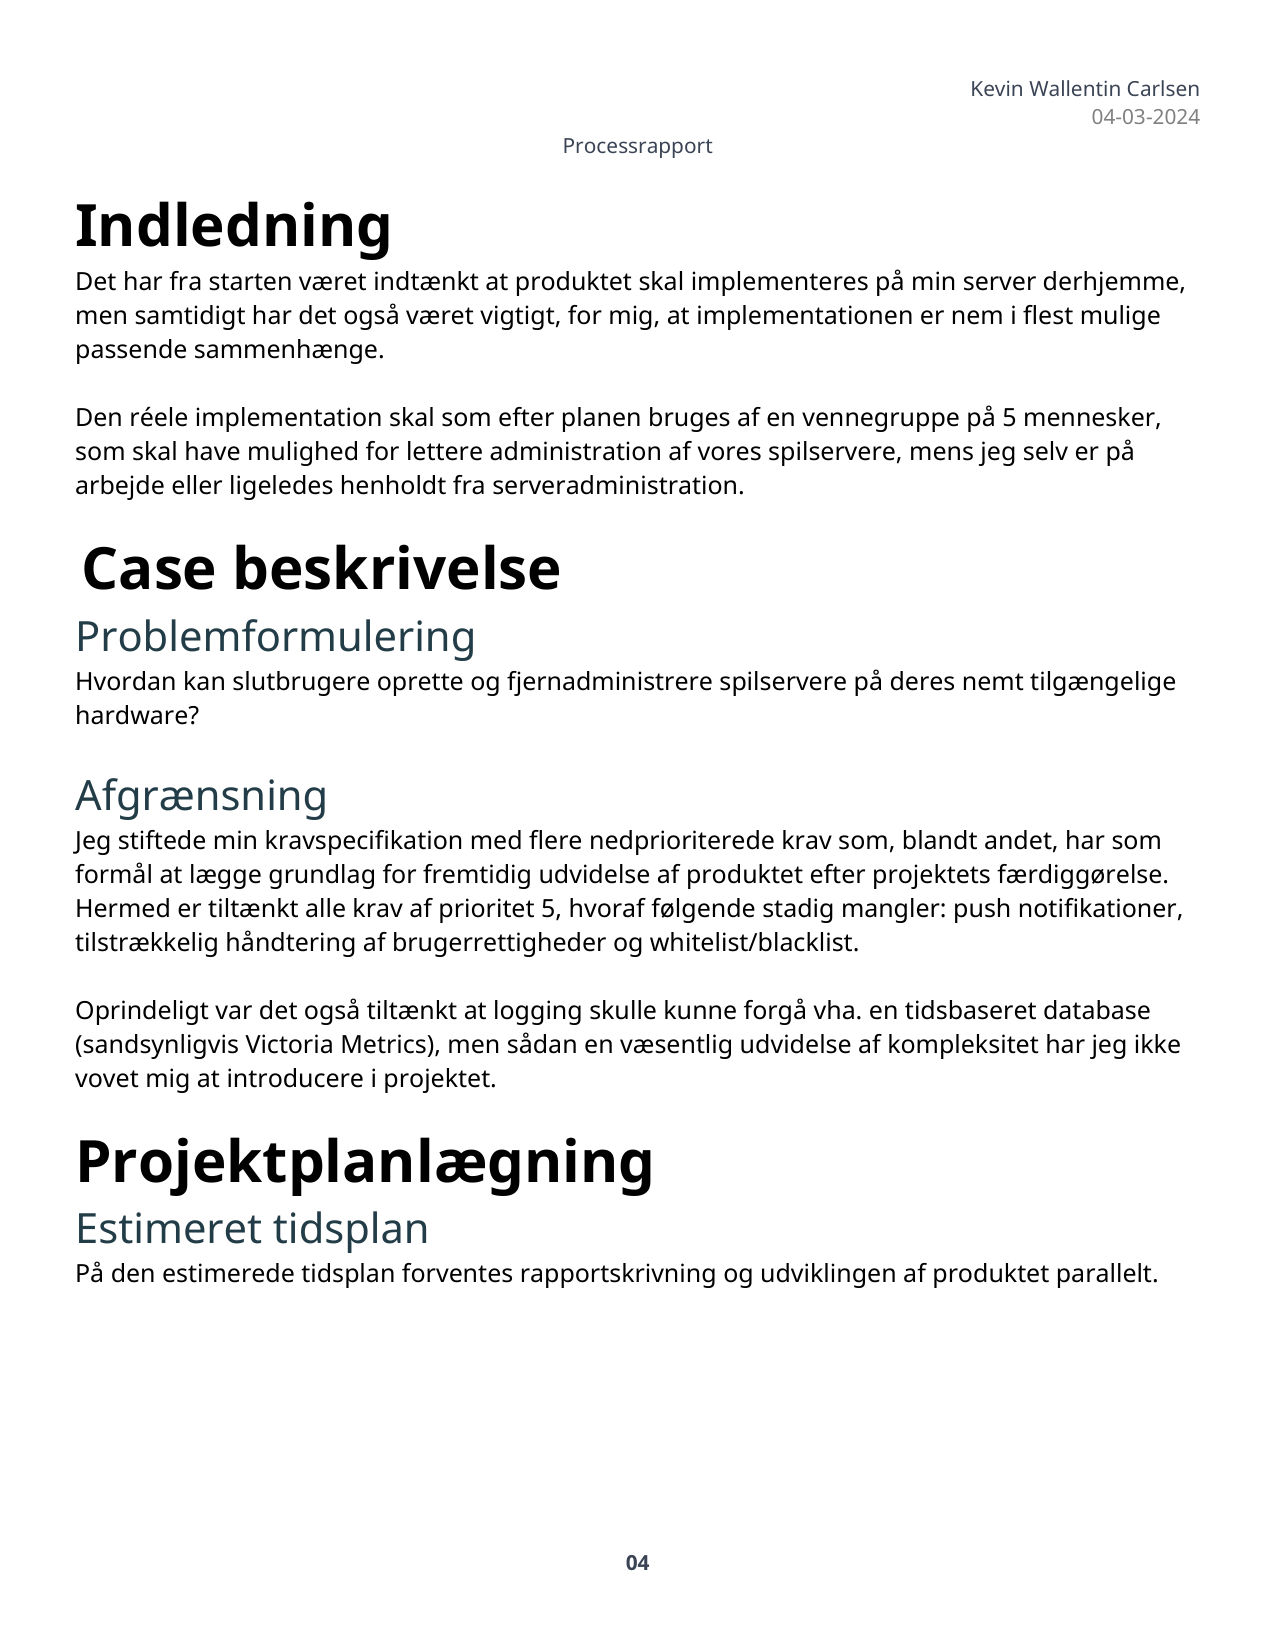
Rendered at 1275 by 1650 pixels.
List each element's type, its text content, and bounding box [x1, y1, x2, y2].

subtitle Afgrænsning [75, 766, 1200, 822]
subtitle Case beskrivelse [75, 527, 1200, 607]
subtitle Problemformulering [75, 607, 1200, 663]
text Det har fra starten været indtænkt at produktet skal implementeres på min server derhjemme, men samtidigt har det også været vigtigt, for mig, at implementationen er nem i flest mulige passende sammenhænge. [75, 264, 1200, 366]
text Hermed er tiltænkt alle krav af prioritet 5, hvoraf følgende stadig mangler: push notifikationer, tilstrækkelig håndtering af brugerrettigheder og whitelist/blacklist. [75, 890, 1200, 958]
subtitle Projektplanlægning [75, 1120, 1200, 1199]
text Oprindeligt var det også tiltænkt at logging skulle kunne forgå vha. en tidsbaseret database (sandsynligvis Victoria Metrics), men sådan en væsentlig udvidelse af kompleksitet har jeg ikke vovet mig at introducere i projektet. [75, 993, 1200, 1095]
subtitle Indledning [75, 184, 1200, 264]
text På den estimerede tidsplan forventes rapportskrivning og udviklingen af produktet parallelt. [75, 1256, 1200, 1290]
text Hvordan kan slutbrugere oprette og fjernadministrere spilservere på deres nemt tilgængelige hardware? [75, 663, 1200, 766]
subtitle Estimeret tidsplan [75, 1199, 1200, 1256]
text Den réele implementation skal som efter planen bruges af en vennegruppe på 5 mennesker, som skal have mulighed for lettere administration af vores spilservere, mens jeg selv er på arbejde eller ligeledes henholdt fra serveradministration. [75, 400, 1200, 502]
text Jeg stiftede min kravspecifikation med flere nedprioriterede krav som, blandt andet, har som formål at lægge grundlag for fremtidig udvidelse af produktet efter projektets færdiggørelse. [75, 822, 1200, 890]
